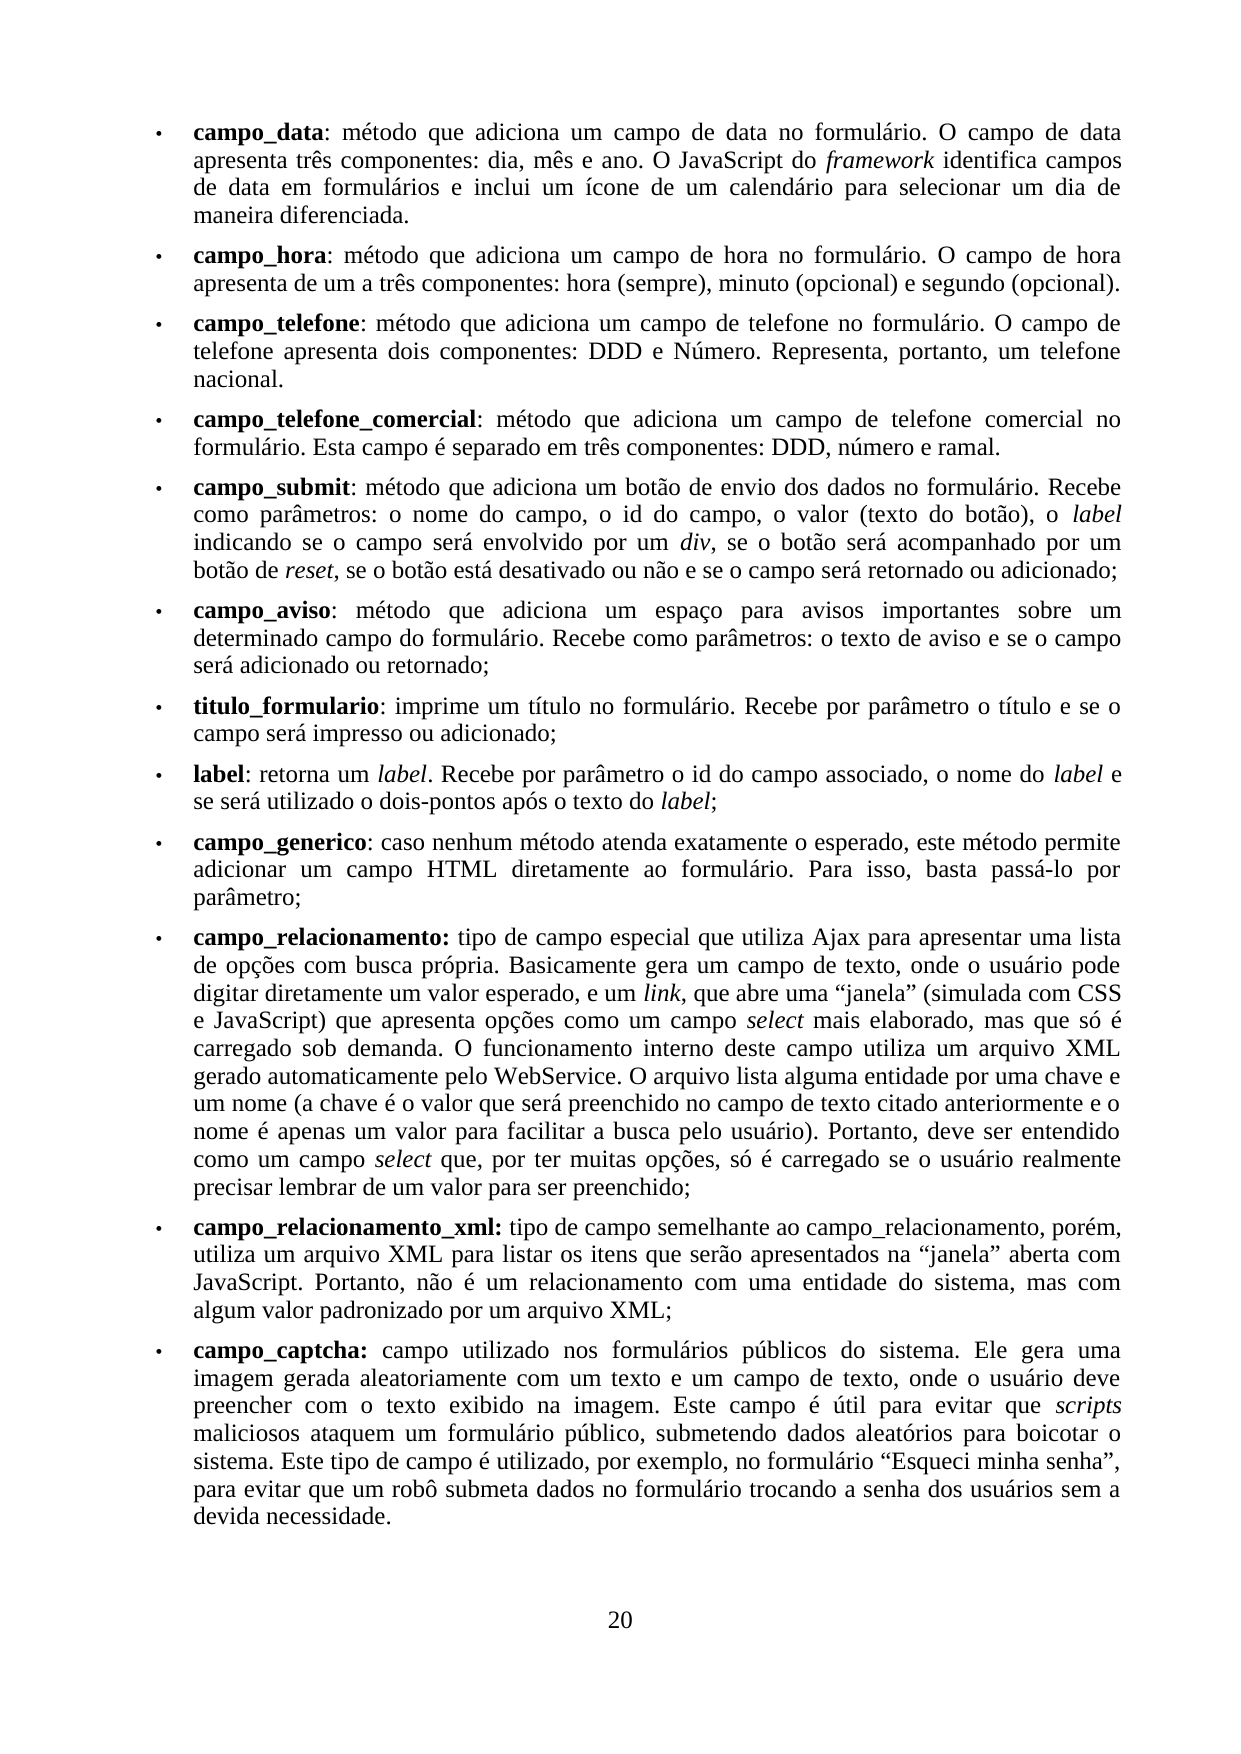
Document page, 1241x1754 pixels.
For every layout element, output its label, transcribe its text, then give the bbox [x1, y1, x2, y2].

list campo_telefone: método que adiciona um campo de telefone no formulário. O campo de telefone apresenta dois componentes: DDD e Número. Representa, portanto, um telefone nacional. [156, 309, 1122, 392]
list campo_generico: caso nenhum método atenda exatamente o esperado, este método permite adicionar um campo HTML diretamente ao formulário. Para isso, basta passá-lo por parâmetro; [156, 828, 1122, 911]
list label: retorna um label. Recebe por parâmetro o id do campo associado, o nome do label e se será utilizado o dois-pontos após o texto do label; [156, 760, 1122, 815]
list campo_relacionamento_xml: tipo de campo semelhante ao campo_relacionamento, porém, utiliza um arquivo XML para listar os itens que serão apresentados na “janela” aberta com JavaScript. Portanto, não é um relacionamento com uma entidade do sistema, mas com algum valor padronizado por um arquivo XML; [156, 1213, 1122, 1324]
list campo_captcha: campo utilizado nos formulários públicos do sistema. Ele gera uma imagem gerada aleatoriamente com um texto e um campo de texto, onde o usuário deve preencher com o texto exibido na imagem. Este campo é útil para evitar que scripts maliciosos ataquem um formulário público, submetendo dados aleatórios para boicotar o sistema. Este tipo de campo é utilizado, por exemplo, no formulário “Esqueci minha senha”, para evitar que um robô submeta dados no formulário trocando a senha dos usuários sem a devida necessidade. [156, 1336, 1122, 1530]
list campo_submit: método que adiciona um botão de envio dos dados no formulário. Recebe como parâmetros: o nome do campo, o id do campo, o valor (texto do botão), o label indicando se o campo será envolvido por um div, se o botão será acompanhado por um botão de reset, se o botão está desativado ou não e se o campo será retornado ou adicionado; [156, 473, 1122, 584]
list campo_hora: método que adiciona um campo de hora no formulário. O campo de hora apresenta de um a três componentes: hora (sempre), minuto (opcional) e segundo (opcional). [156, 241, 1122, 297]
list titulo_formulario: imprime um título no formulário. Recebe por parâmetro o título e se o campo será impresso ou adicionado; [156, 692, 1122, 747]
list campo_data: método que adiciona um campo de data no formulário. O campo de data apresenta três componentes: dia, mês e ano. O JavaScript do framework identifica campos de data em formulários e inclui um ícone de um calendário para selecionar um dia de maneira diferenciada. [156, 118, 1122, 229]
list campo_relacionamento: tipo de campo especial que utiliza Ajax para apresentar uma lista de opções com busca própria. Basicamente gera um campo de texto, onde o usuário pode digitar diretamente um valor esperado, e um link, que abre uma “janela” (simulada com CSS e JavaScript) que apresenta opções como um campo select mais elaborado, mas que só é carregado sob demanda. O funcionamento interno deste campo utiliza um arquivo XML gerado automaticamente pelo WebService. O arquivo lista alguma entidade por uma chave e um nome (a chave é o valor que será preenchido no campo de texto citado anteriormente e o nome é apenas um valor para facilitar a busca pelo usuário). Portanto, deve ser entendido como um campo select que, por ter muitas opções, só é carregado se o usuário realmente precisar lembrar de um valor para ser preenchido; [156, 923, 1122, 1200]
list campo_aviso: método que adiciona um espaço para avisos importantes sobre um determinado campo do formulário. Recebe como parâmetros: o texto de aviso e se o campo será adicionado ou retornado; [156, 596, 1122, 679]
list campo_telefone_comercial: método que adiciona um campo de telefone comercial no formulário. Esta campo é separado em três componentes: DDD, número e ramal. [156, 405, 1122, 460]
